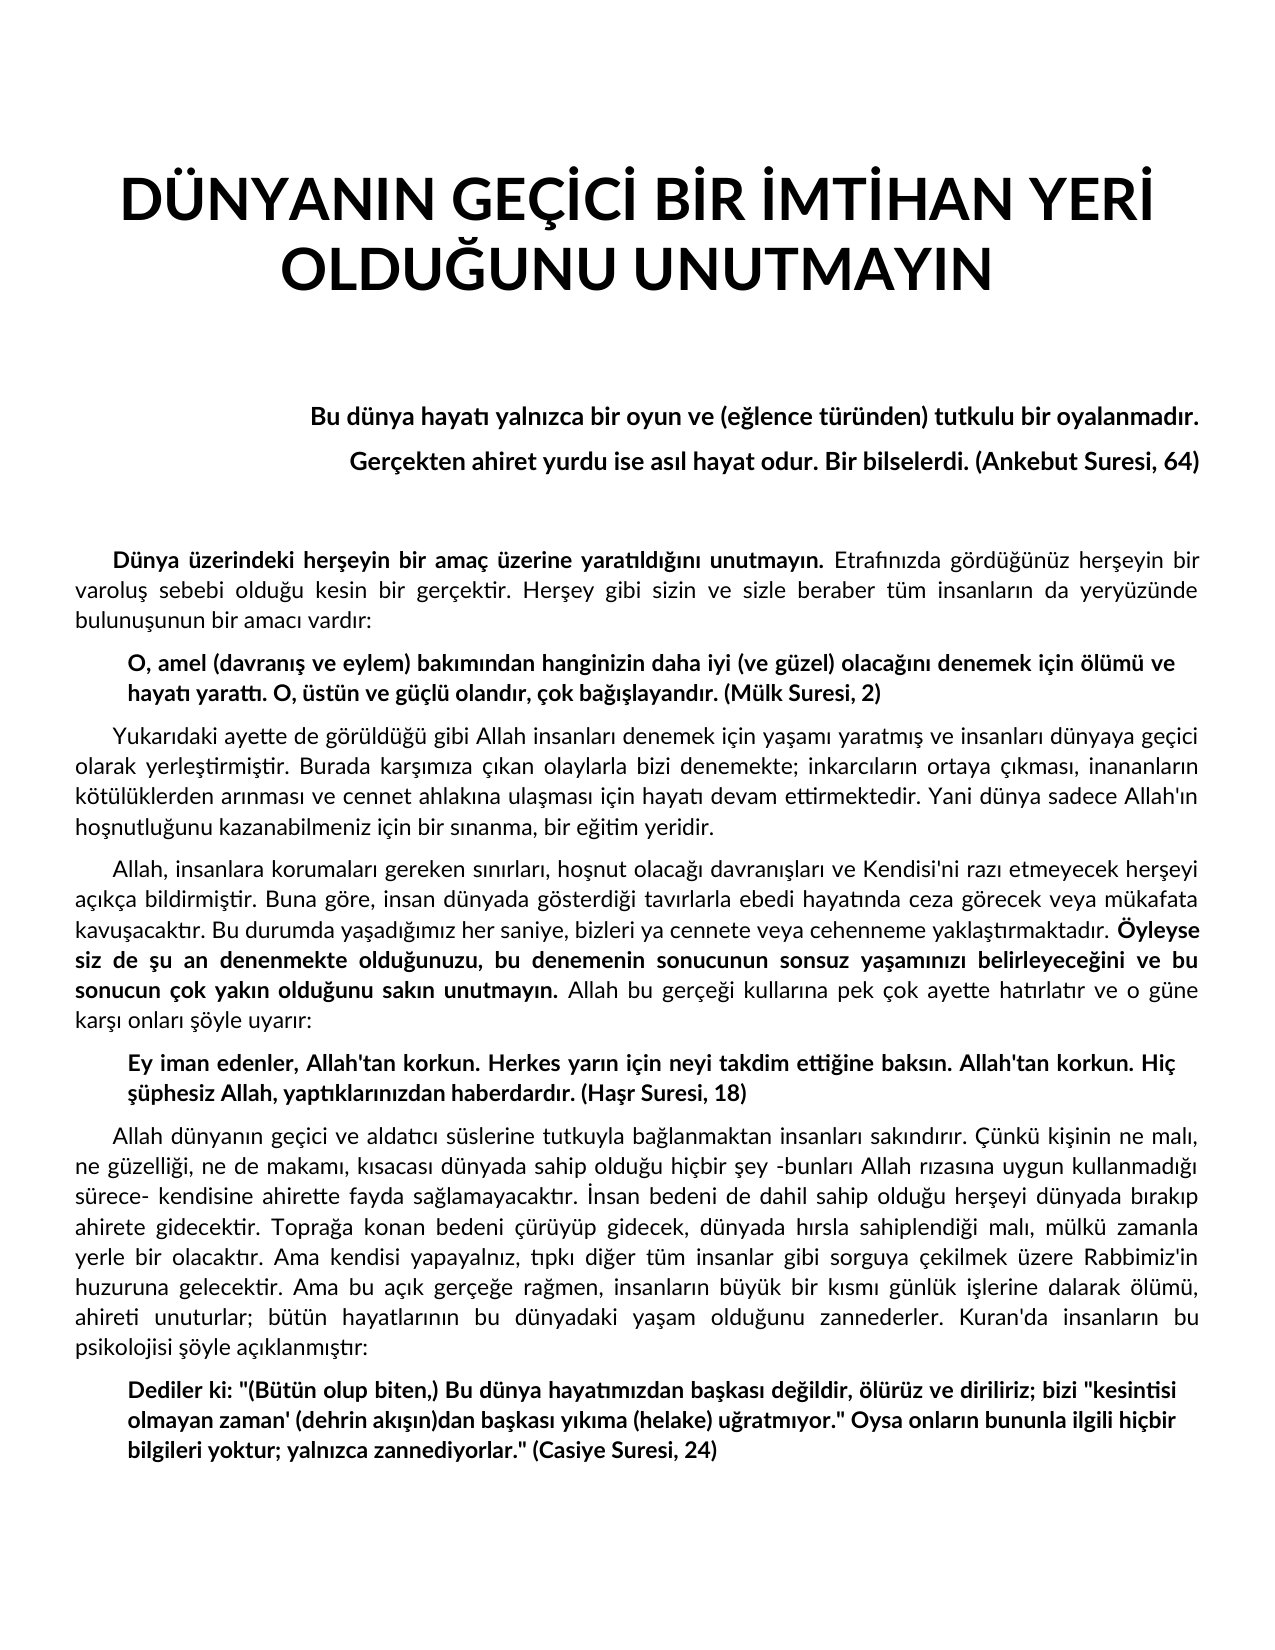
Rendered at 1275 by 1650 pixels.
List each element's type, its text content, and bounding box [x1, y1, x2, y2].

text Ey iman edenler, Allah'tan korkun. Herkes yarın için neyi takdim ettiğine baksın. Allah'tan korkun. Hiç şüphesiz Allah, yaptıklarınızdan haberdardır. (Haşr Suresi, 18) [127, 1049, 1177, 1106]
text Dünya üzerindeki herşeyin bir amaç üzerine yaratıldığını unutmayın. Etrafınızda gördüğünüz herşeyin bir varoluş sebebi olduğu kesin bir gerçektir. Herşey gibi sizin ve sizle beraber tüm insanların da yeryüzünde bulunuşunun bir amacı vardır: [75, 546, 1200, 633]
text Allah dünyanın geçici ve aldatıcı süslerine tutkuyla bağlanmaktan insanları sakındırır. Çünkü kişinin ne malı, ne güzelliği, ne de makamı, kısacası dünyada sahip olduğu hiçbir şey -bunları Allah rızasına uygun kullanmadığı sürece- kendisine ahirette fayda sağlamayacaktır. İnsan bedeni de dahil sahip olduğu herşeyi dünyada bırakıp ahirete gidecektir. Toprağa konan bedeni çürüyüp gidecek, dünyada hırsla sahiplendiği malı, mülkü zamanla yerle bir olacaktır. Ama kendisi yapayalnız, tıpkı diğer tüm insanlar gibi sorguya çekilmek üzere Rabbimiz'in huzuruna gelecektir. Ama bu açık gerçeğe rağmen, insanların büyük bir kısmı günlük işlerine dalarak ölümü, ahireti unuturlar; bütün hayatlarının bu dünyadaki yaşam olduğunu zannederler. Kuran'da insanların bu psikolojisi şöyle açıklanmıştır: [75, 1122, 1200, 1361]
text Dediler ki: "(Bütün olup biten,) Bu dünya hayatımızdan başkası değildir, ölürüz ve diriliriz; bizi "kesintisi olmayan zaman' (dehrin akışın)dan başkası yıkıma (helake) uğratmıyor." Oysa onların bununla ilgili hiçbir bilgileri yoktur; yalnızca zannediyorlar." (Casiye Suresi, 24) [127, 1376, 1177, 1464]
text Allah, insanlara korumaları gereken sınırları, hoşnut olacağı davranışları ve Kendisi'ni razı etmeyecek herşeyi açıkça bildirmiştir. Buna göre, insan dünyada gösterdiği tavırlarla ebedi hayatında ceza görecek veya mükafata kavuşacaktır. Bu durumda yaşadığımız her saniye, bizleri ya cennete veya cehenneme yaklaştırmaktadır. Öyleyse siz de şu an denenmekte olduğunuzu, bu denemenin sonucunun sonsuz yaşamınızı belirleyeceğini ve bu sonucun çok yakın olduğunu sakın unutmayın. Allah bu gerçeği kullarına pek çok ayette hatırlatır ve o güne karşı onları şöyle uyarır: [75, 855, 1200, 1033]
text Bu dünya hayatı yalnızca bir oyun ve (eğlence türünden) tutkulu bir oyalanmadır. Gerçekten ahiret yurdu ise asıl hayat odur. Bir bilselerdi. (Ankebut Suresi, 64) [193, 400, 1200, 475]
text O, amel (davranış ve eylem) bakımından hanginizin daha iyi (ve güzel) olacağını denemek için ölümü ve hayatı yarattı. O, üstün ve güçlü olandır, çok bağışlayandır. (Mülk Suresi, 2) [127, 649, 1177, 706]
subtitle DÜNYANIN GEÇİCİ BİR İMTİHAN YERİ OLDUĞUNU UNUTMAYIN [75, 162, 1200, 302]
text Yukarıdaki ayette de görüldüğü gibi Allah insanları denemek için yaşamı yaratmış ve insanları dünyaya geçici olarak yerleştirmiştir. Burada karşımıza çıkan olaylarla bizi denemekte; inkarcıların ortaya çıkması, inananların kötülüklerden arınması ve cennet ahlakına ulaşması için hayatı devam ettirmektedir. Yani dünya sadece Allah'ın hoşnutluğunu kazanabilmeniz için bir sınanma, bir eğitim yeridir. [75, 722, 1200, 840]
